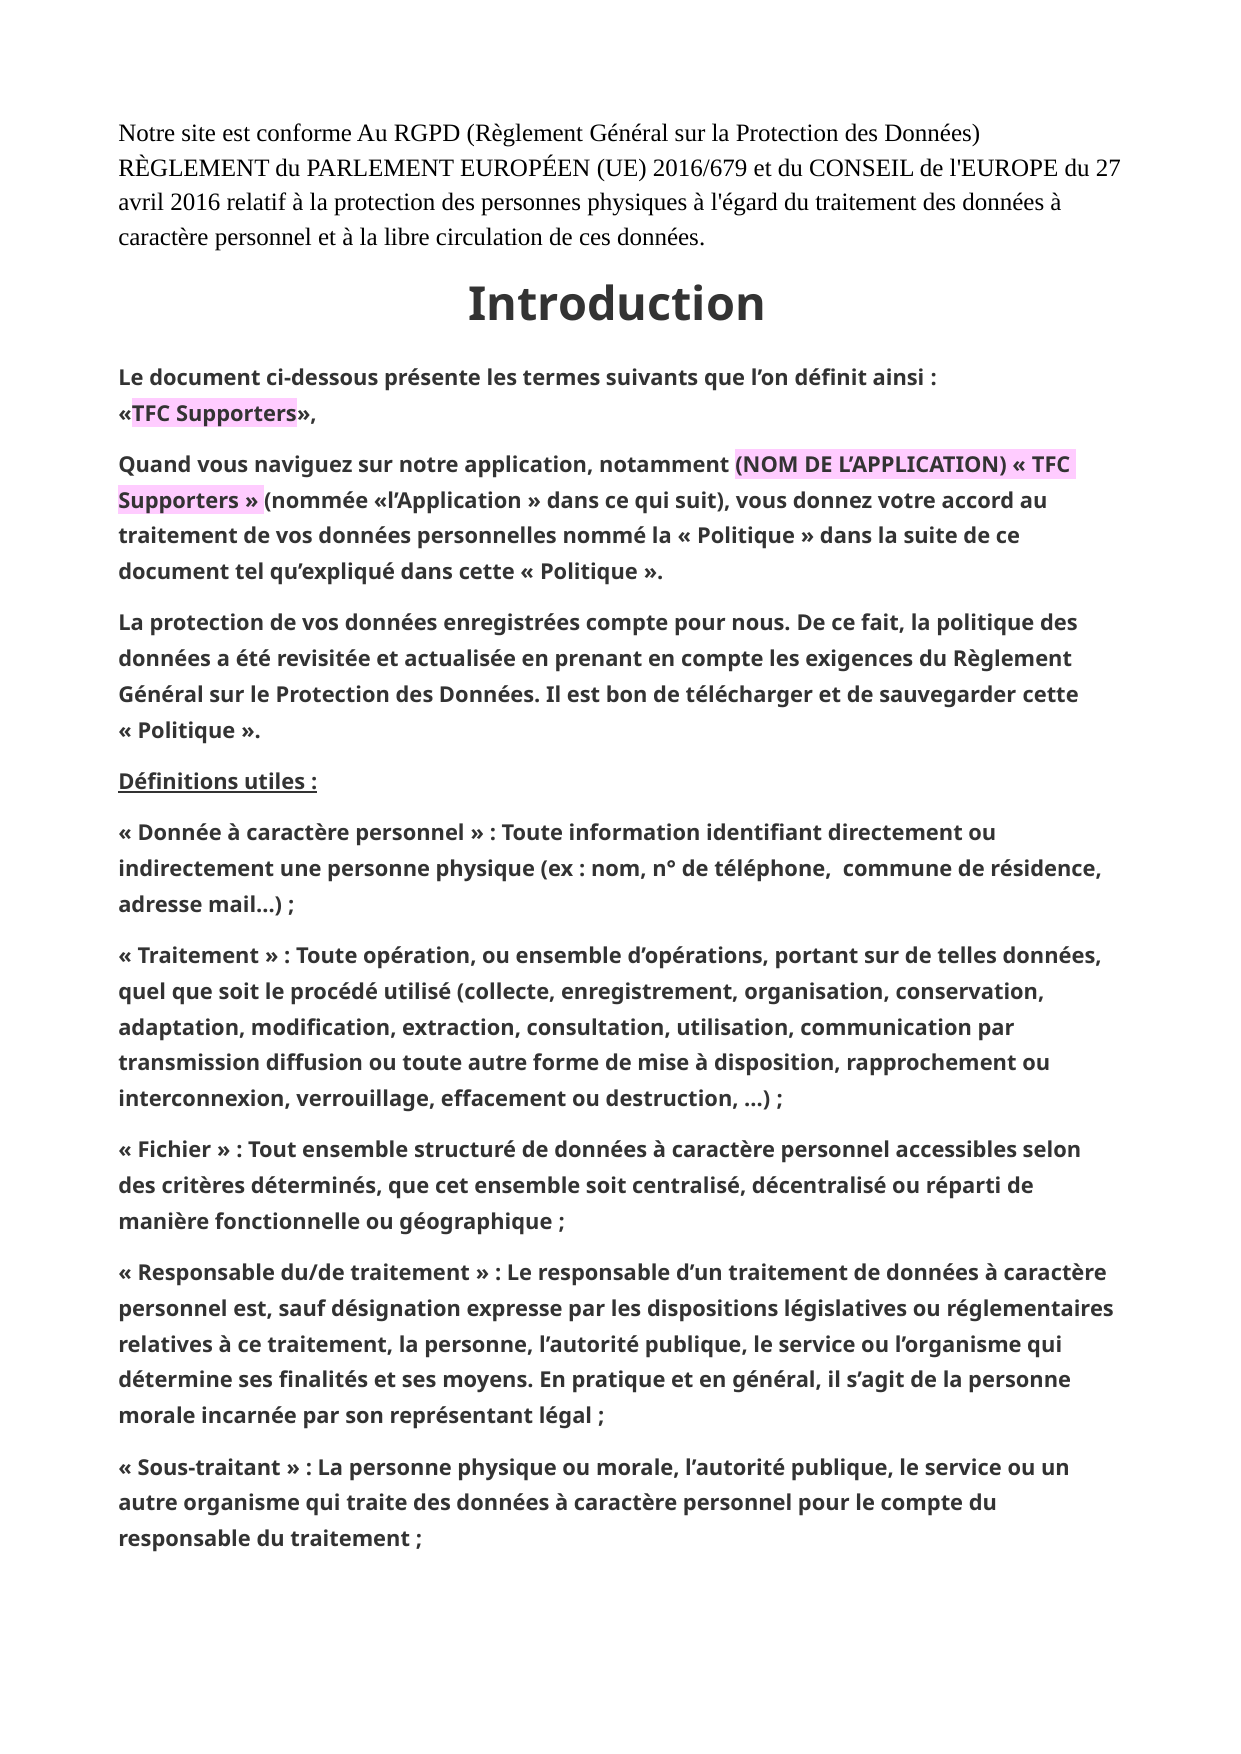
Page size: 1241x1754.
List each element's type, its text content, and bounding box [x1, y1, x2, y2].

text Le document ci-dessous présente les termes suivants que l’on définit ainsi : «TFC Supporters», [118, 362, 1122, 427]
text Quand vous naviguez sur notre application, notamment (NOM DE L’APPLICATION) « TFC Supporters » (nommée «l’Application » dans ce qui suit), vous donnez votre accord au traitement de vos données personnelles nommé la « Politique » dans la suite de ce document tel qu’expliqué dans cette « Politique ». [118, 449, 1122, 586]
text Introduction [118, 271, 1122, 334]
text « Traitement » : Toute opération, ou ensemble d’opérations, portant sur de telles données, quel que soit le procédé utilisé (collecte, enregistrement, organisation, conservation, adaptation, modification, extraction, consultation, utilisation, communication par transmission diffusion ou toute autre forme de mise à disposition, rapprochement ou interconnexion, verrouillage, effacement ou destruction, …) ; [118, 940, 1122, 1113]
text Définitions utiles : [118, 766, 1122, 796]
text « Donnée à caractère personnel » : Toute information identifiant directement ou indirectement une personne physique (ex : nom, n° de téléphone, commune de résidence, adresse mail…) ; [118, 817, 1122, 918]
text « Sous-traitant » : La personne physique ou morale, l’autorité publique, le service ou un autre organisme qui traite des données à caractère personnel pour le compte du responsable du traitement ; [118, 1451, 1122, 1553]
text La protection de vos données enregistrées compte pour nous. De ce fait, la politique des données a été revisitée et actualisée en prenant en compte les exigences du Règlement Général sur le Protection des Données. Il est bon de télécharger et de sauvegarder cette « Politique ». [118, 607, 1122, 744]
text « Fichier » : Tout ensemble structuré de données à caractère personnel accessibles selon des critères déterminés, que cet ensemble soit centralisé, décentralisé ou réparti de manière fonctionnelle ou géographique ; [118, 1134, 1122, 1236]
text Notre site est conforme Au RGPD (Règlement Général sur la Protection des Données) RÈGLEMENT du PARLEMENT EUROPÉEN (UE) 2016/679 et du CONSEIL de l'EUROPE du 27 avril 2016 relatif à la protection des personnes physiques à l'égard du traitement des données à caractère personnel et à la libre circulation de ces données. [118, 118, 1122, 250]
text « Responsable du/de traitement » : Le responsable d’un traitement de données à caractère personnel est, sauf désignation expresse par les dispositions législatives ou réglementaires relatives à ce traitement, la personne, l’autorité publique, le service ou l’organisme qui détermine ses finalités et ses moyens. En pratique et en général, il s’agit de la personne morale incarnée par son représentant légal ; [118, 1257, 1122, 1430]
